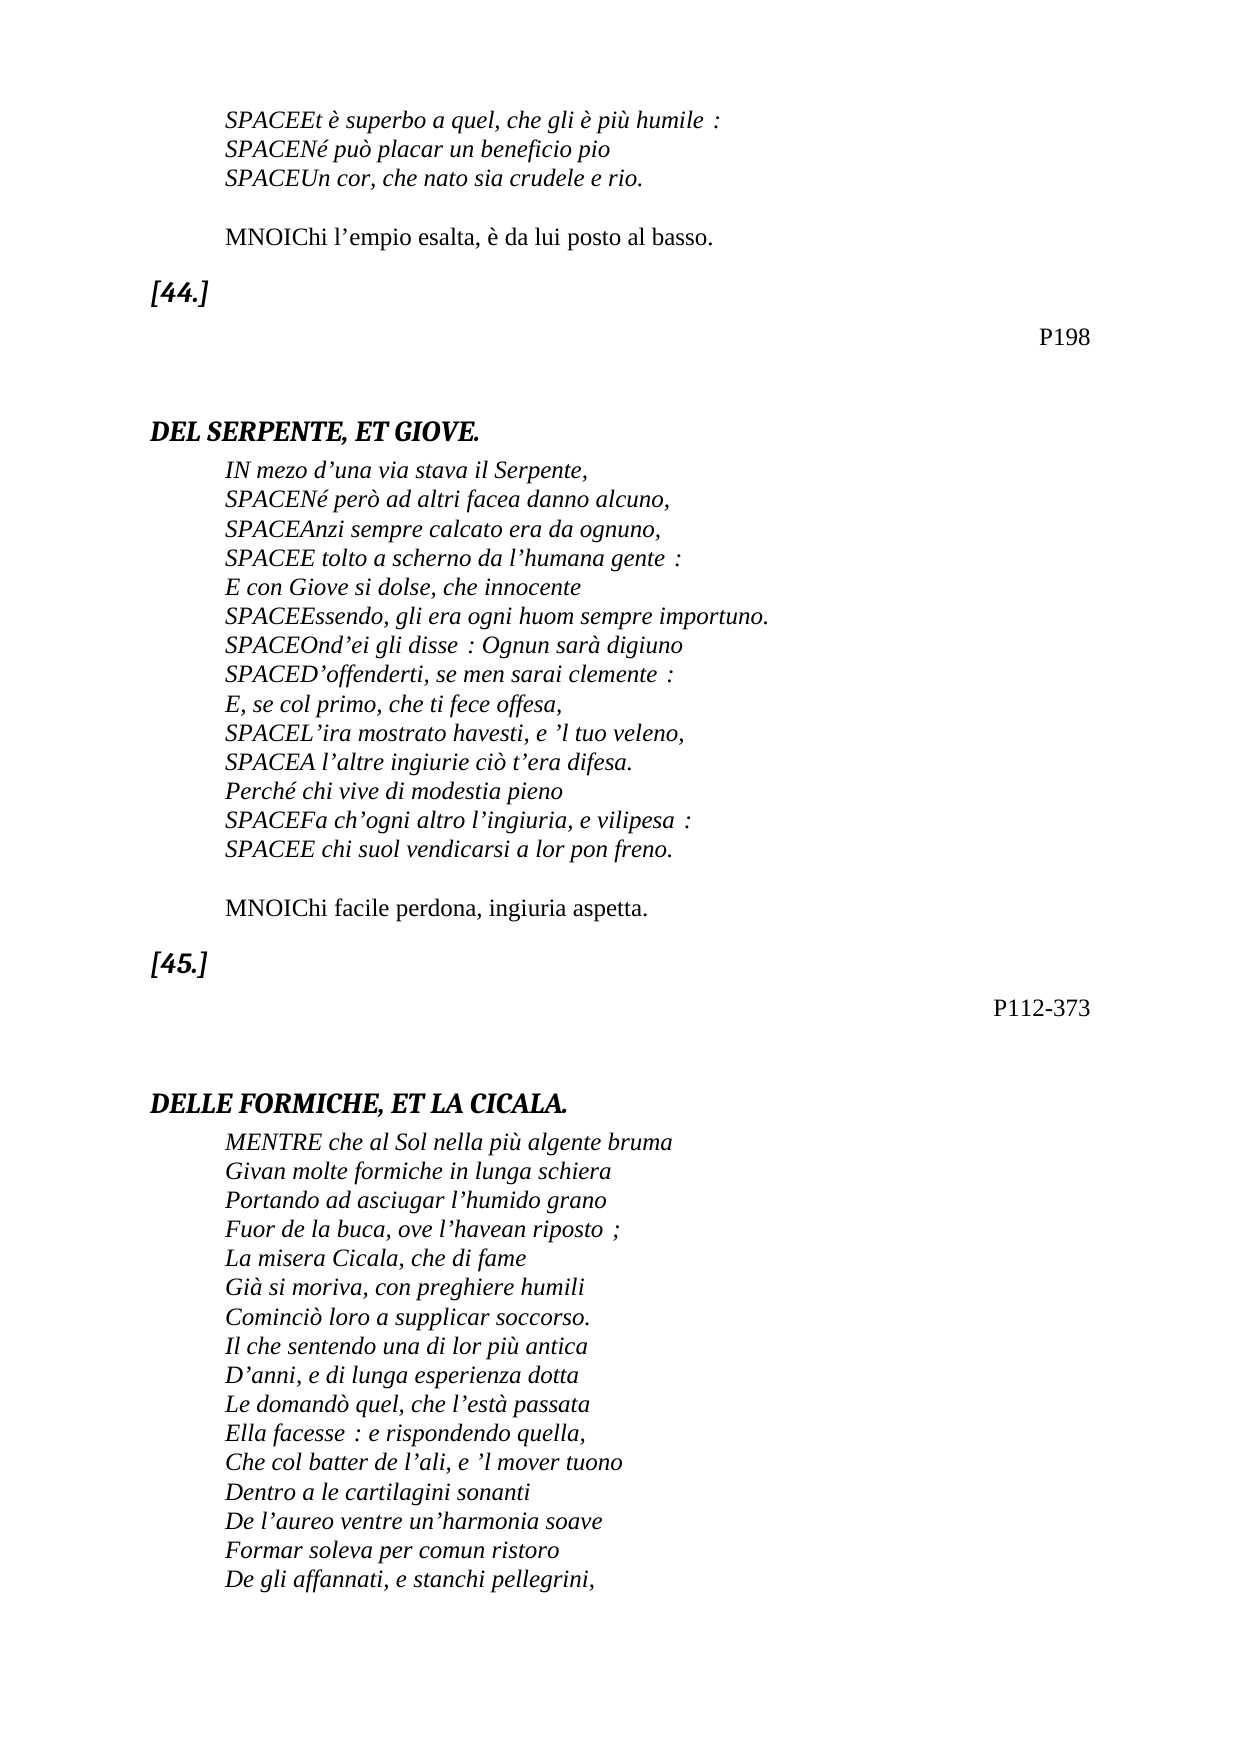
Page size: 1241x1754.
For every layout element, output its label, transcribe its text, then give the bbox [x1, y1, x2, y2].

text MNOIChi l’empio esalta, è da lui posto al basso. [225, 222, 1090, 251]
subtitle DELLE FORMICHE, ET LA CICALA. [150, 1087, 1090, 1120]
subtitle [45.] [150, 947, 1090, 981]
text E, se col primo, che ti fece offesa, SPACEL’ira mostrato havesti, e ’l tuo veleno, SPACEA l’altre ingiurie ciò t’era difesa. [225, 689, 1090, 776]
subtitle [44.] [150, 276, 1090, 309]
text MENTRE che al Sol nella più algente bruma Givan molte formiche in lunga schiera Portando ad asciugar l’humido grano Fuor de la buca, ove l’havean riposto ; La misera Cicala, che di fame Già si moriva, con preghiere humili Cominciò loro a supplicar soccorso. Il che sentendo una di lor più antica D’anni, e di lunga esperienza dotta Le domandò quel, che l’està passata Ella facesse : e rispondendo quella, Che col batter de l’ali, e ’l mover tuono Dentro a le cartilagini sonanti De l’aureo ventre un’harmonia soave Formar soleva per comun ristoro De gli affannati, e stanchi pellegrini, [225, 1127, 1090, 1593]
subtitle DEL SERPENTE, ET GIOVE. [150, 416, 1090, 449]
text Perché chi vive di modestia pieno SPACEFa ch’ogni altro l’ingiuria, e vilipesa : SPACEE chi suol vendicarsi a lor pon freno. [225, 776, 1090, 864]
text SPACEEt è superbo a quel, che gli è più humile : SPACENé può placar un beneficio pio SPACEUn cor, che nato sia crudele e rio. [225, 105, 1090, 192]
text P112-373 [150, 987, 1090, 1024]
text E con Giove si dolse, che innocente SPACEEssendo, gli era ogni huom sempre importuno. SPACEOnd’ei gli disse : Ognun sarà digiuno SPACED’offenderti, se men sarai clemente : [225, 572, 1090, 689]
text P198 [150, 316, 1090, 353]
text MNOIChi facile perdona, ingiuria aspetta. [225, 893, 1090, 922]
text IN mezo d’una via stava il Serpente, SPACENé però ad altri facea danno alcuno, SPACEAnzi sempre calcato era da ognuno, SPACEE tolto a scherno da l’humana gente : [225, 455, 1090, 572]
